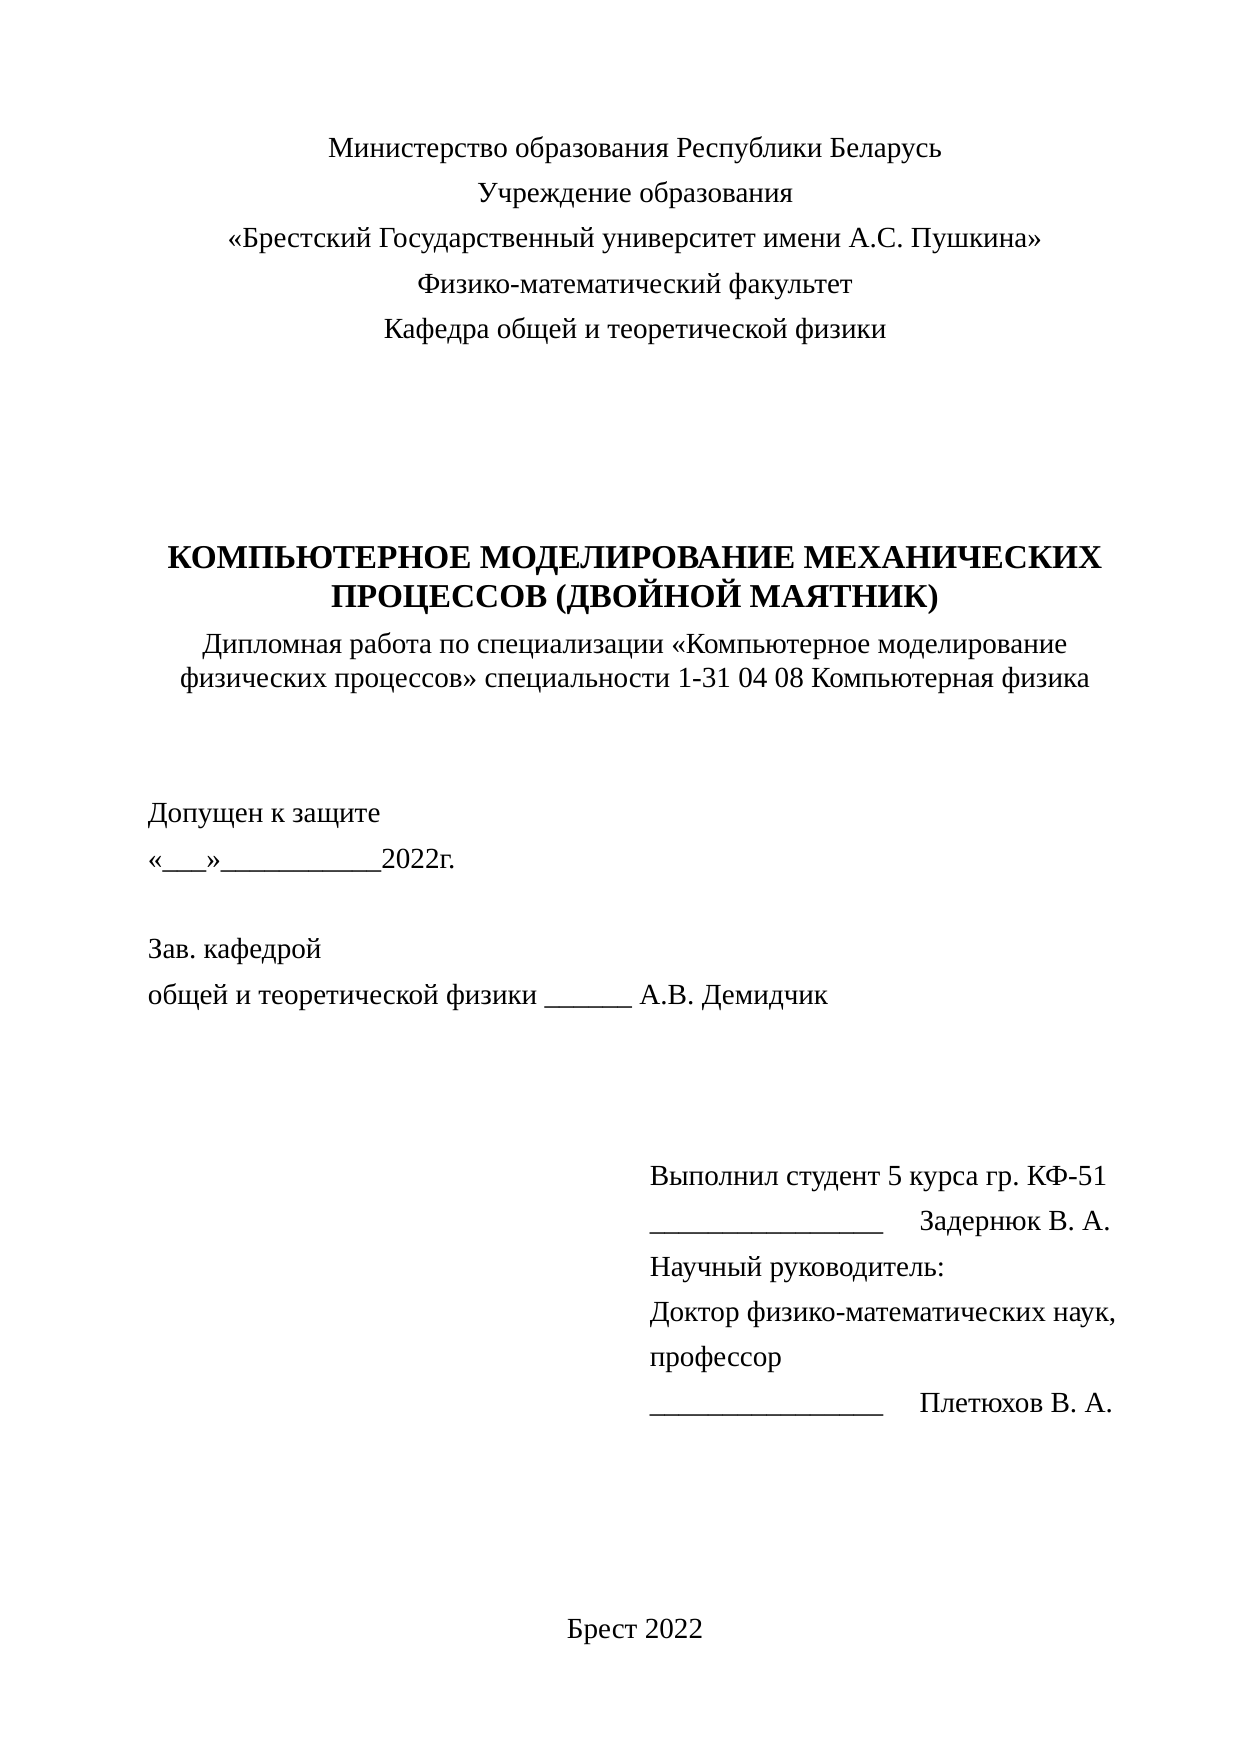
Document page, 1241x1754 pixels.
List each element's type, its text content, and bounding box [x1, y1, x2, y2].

text ________________ Задернюк В. А. [649, 1203, 1122, 1237]
text Учреждение образования [148, 175, 1122, 209]
text Доктор физико-математических наук, [649, 1294, 1122, 1328]
text Выполнил студент 5 курса гр. КФ-51 [649, 1158, 1122, 1192]
text Научный руководитель: [649, 1249, 1122, 1282]
text Кафедра общей и теоретической физики [148, 311, 1122, 345]
text Допущен к защите [148, 796, 1122, 829]
text Брест 2022 [148, 1611, 1122, 1645]
text профессор [649, 1339, 1122, 1373]
text «___»___________2022г. [148, 841, 1122, 874]
text Министерство образования Республики Беларусь [148, 130, 1122, 163]
text Дипломная работа по специализации «Компьютерное моделирование физических процессов» специальности 1-31 04 08 Компьютерная физика [148, 626, 1122, 693]
text «Брестский Государственный университет имени А.С. Пушкина» [148, 221, 1122, 254]
text ________________ Плетюхов В. А. [649, 1385, 1122, 1418]
text Зав. кафедрой [148, 932, 1122, 965]
text КОМПЬЮТЕРНОЕ МОДЕЛИРОВАНИЕ МЕХАНИЧЕСКИХ ПРОЦЕССОВ (ДВОЙНОЙ МАЯТНИК) [148, 538, 1122, 614]
text Физико-математический факультет [148, 266, 1122, 299]
text общей и теоретической физики ______ А.В. Демидчик [148, 977, 1122, 1010]
